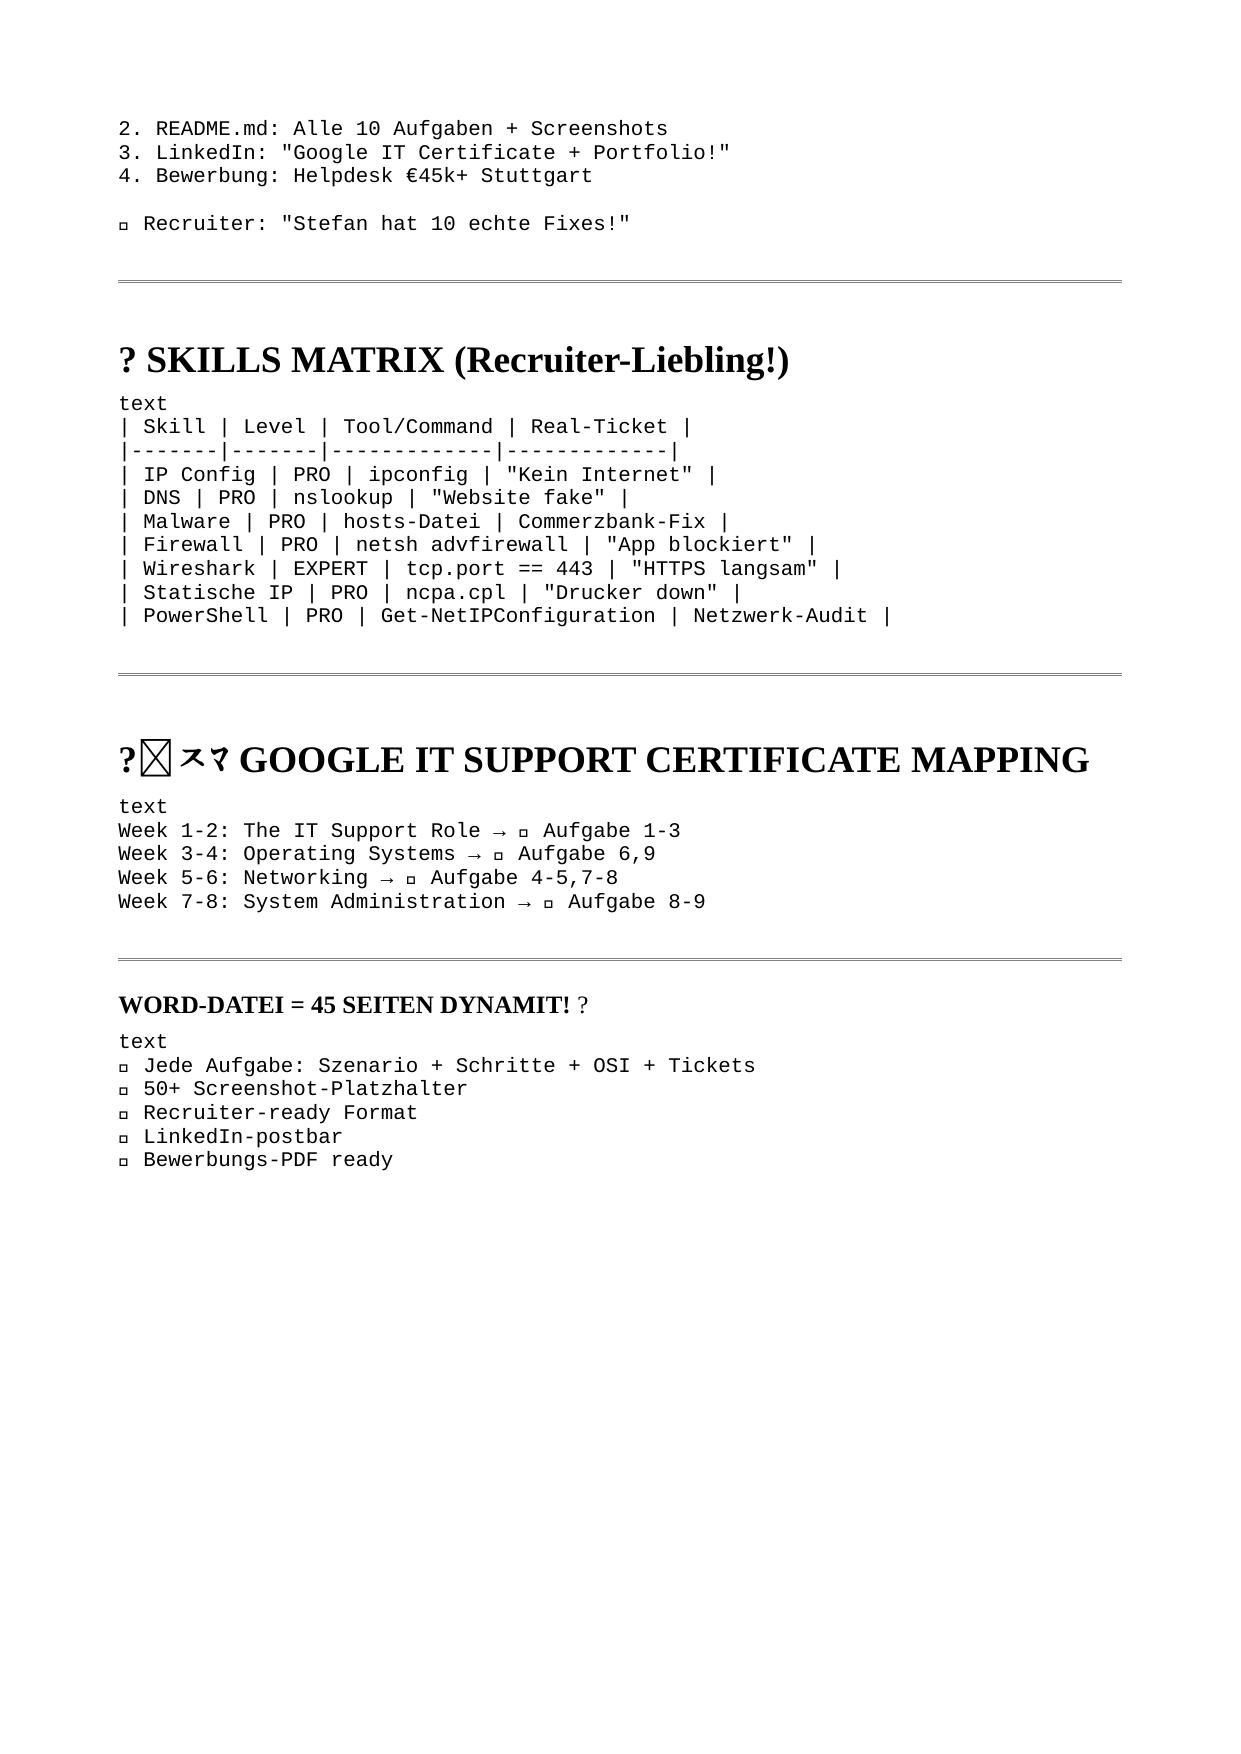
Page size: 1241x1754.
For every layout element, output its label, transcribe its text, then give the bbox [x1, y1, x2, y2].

text | Malware | PRO | hosts-Datei | Commerzbank-Fix | [118, 511, 1122, 534]
text Week 3-4: Operating Systems → ✅ Aufgabe 6,9 [118, 843, 1122, 867]
text text [118, 796, 1122, 820]
text ✅ Jede Aufgabe: Szenario + Schritte + OSI + Tickets [118, 1055, 1122, 1078]
text | Statische IP | PRO | ncpa.cpl | "Drucker down" | [118, 582, 1122, 605]
text | Firewall | PRO | netsh advfirewall | "App blockiert" | [118, 534, 1122, 558]
text Week 5-6: Networking → ✅ Aufgabe 4-5,7-8 [118, 867, 1122, 891]
text Week 1-2: The IT Support Role → ✅ Aufgabe 1-3 [118, 820, 1122, 843]
text ✅ Recruiter-ready Format [118, 1102, 1122, 1126]
text 4. Bewerbung: Helpdesk €45k+ Stuttgart [118, 165, 1122, 189]
text ✅ LinkedIn-postbar [118, 1126, 1122, 1149]
text | Skill | Level | Tool/Command | Real-Ticket | [118, 416, 1122, 440]
text 3. LinkedIn: "Google IT Certificate + Portfolio!" [118, 142, 1122, 165]
text WORD-DATEI = 45 SEITEN DYNAMIT! ? [118, 990, 1122, 1019]
text | IP Config | PRO | ipconfig | "Kein Internet" | [118, 463, 1122, 487]
text ✅ Bewerbungs-PDF ready [118, 1149, 1122, 1173]
text ✅ Recruiter: "Stefan hat 10 echte Fixes!" [118, 213, 1122, 236]
text text [118, 393, 1122, 416]
text Week 7-8: System Administration → ✅ Aufgabe 8-9 [118, 891, 1122, 914]
text ✅ 50+ Screenshot-Platzhalter [118, 1078, 1122, 1102]
subtitle ?￯ﾸﾏ GOOGLE IT SUPPORT CERTIFICATE MAPPING [118, 730, 1122, 783]
text text [118, 1031, 1122, 1055]
subtitle ? SKILLS MATRIX (Recruiter-Liebling!) [118, 337, 1122, 380]
text | PowerShell | PRO | Get-NetIPConfiguration | Netzwerk-Audit | [118, 605, 1122, 629]
text 2. README.md: Alle 10 Aufgaben + Screenshots [118, 118, 1122, 142]
text |-------|-------|-------------|-------------| [118, 440, 1122, 463]
text | Wireshark | EXPERT | tcp.port == 443 | "HTTPS langsam" | [118, 558, 1122, 582]
text | DNS | PRO | nslookup | "Website fake" | [118, 487, 1122, 511]
